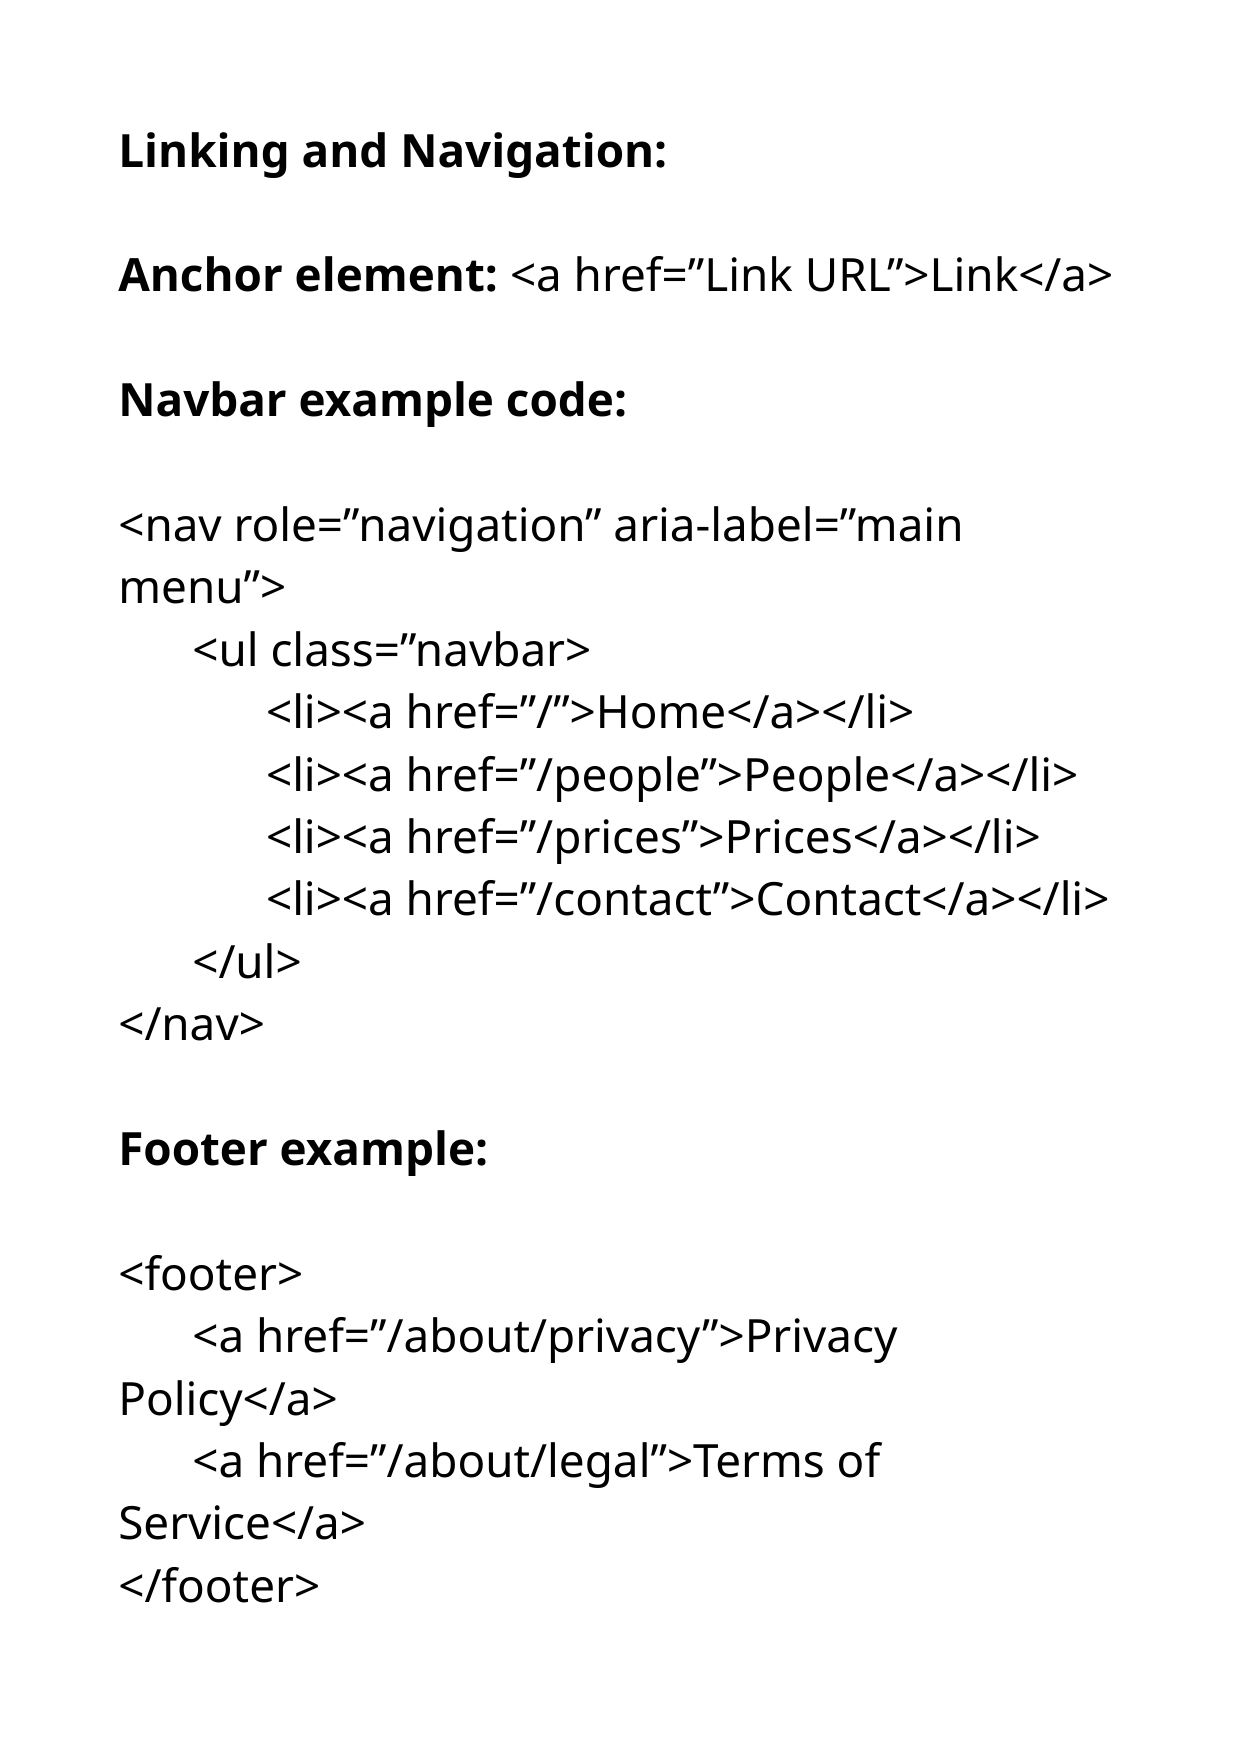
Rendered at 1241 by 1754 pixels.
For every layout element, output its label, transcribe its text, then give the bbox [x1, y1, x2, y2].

text <nav role=”navigation” aria-label=”main menu”> [118, 492, 1122, 617]
text Footer example: [118, 1116, 1122, 1179]
text <a href=”/about/legal”>Terms of Service</a> [118, 1428, 1122, 1553]
text Anchor element: <a href=”Link URL”>Link</a> [118, 243, 1122, 305]
text Linking and Navigation: [118, 118, 1122, 181]
text <li><a href=”/contact”>Contact</a></li> [118, 867, 1122, 929]
text <footer> [118, 1241, 1122, 1304]
text </ul> [118, 929, 1122, 992]
text <a href=”/about/privacy”>Privacy Policy</a> [118, 1304, 1122, 1428]
text </footer> [118, 1553, 1122, 1616]
text <li><a href=”/”>Home</a></li> [118, 680, 1122, 742]
text <ul class=”navbar> [118, 617, 1122, 680]
text <li><a href=”/prices”>Prices</a></li> [118, 804, 1122, 867]
text <li><a href=”/people”>People</a></li> [118, 742, 1122, 804]
text </nav> [118, 992, 1122, 1054]
text Navbar example code: [118, 368, 1122, 430]
